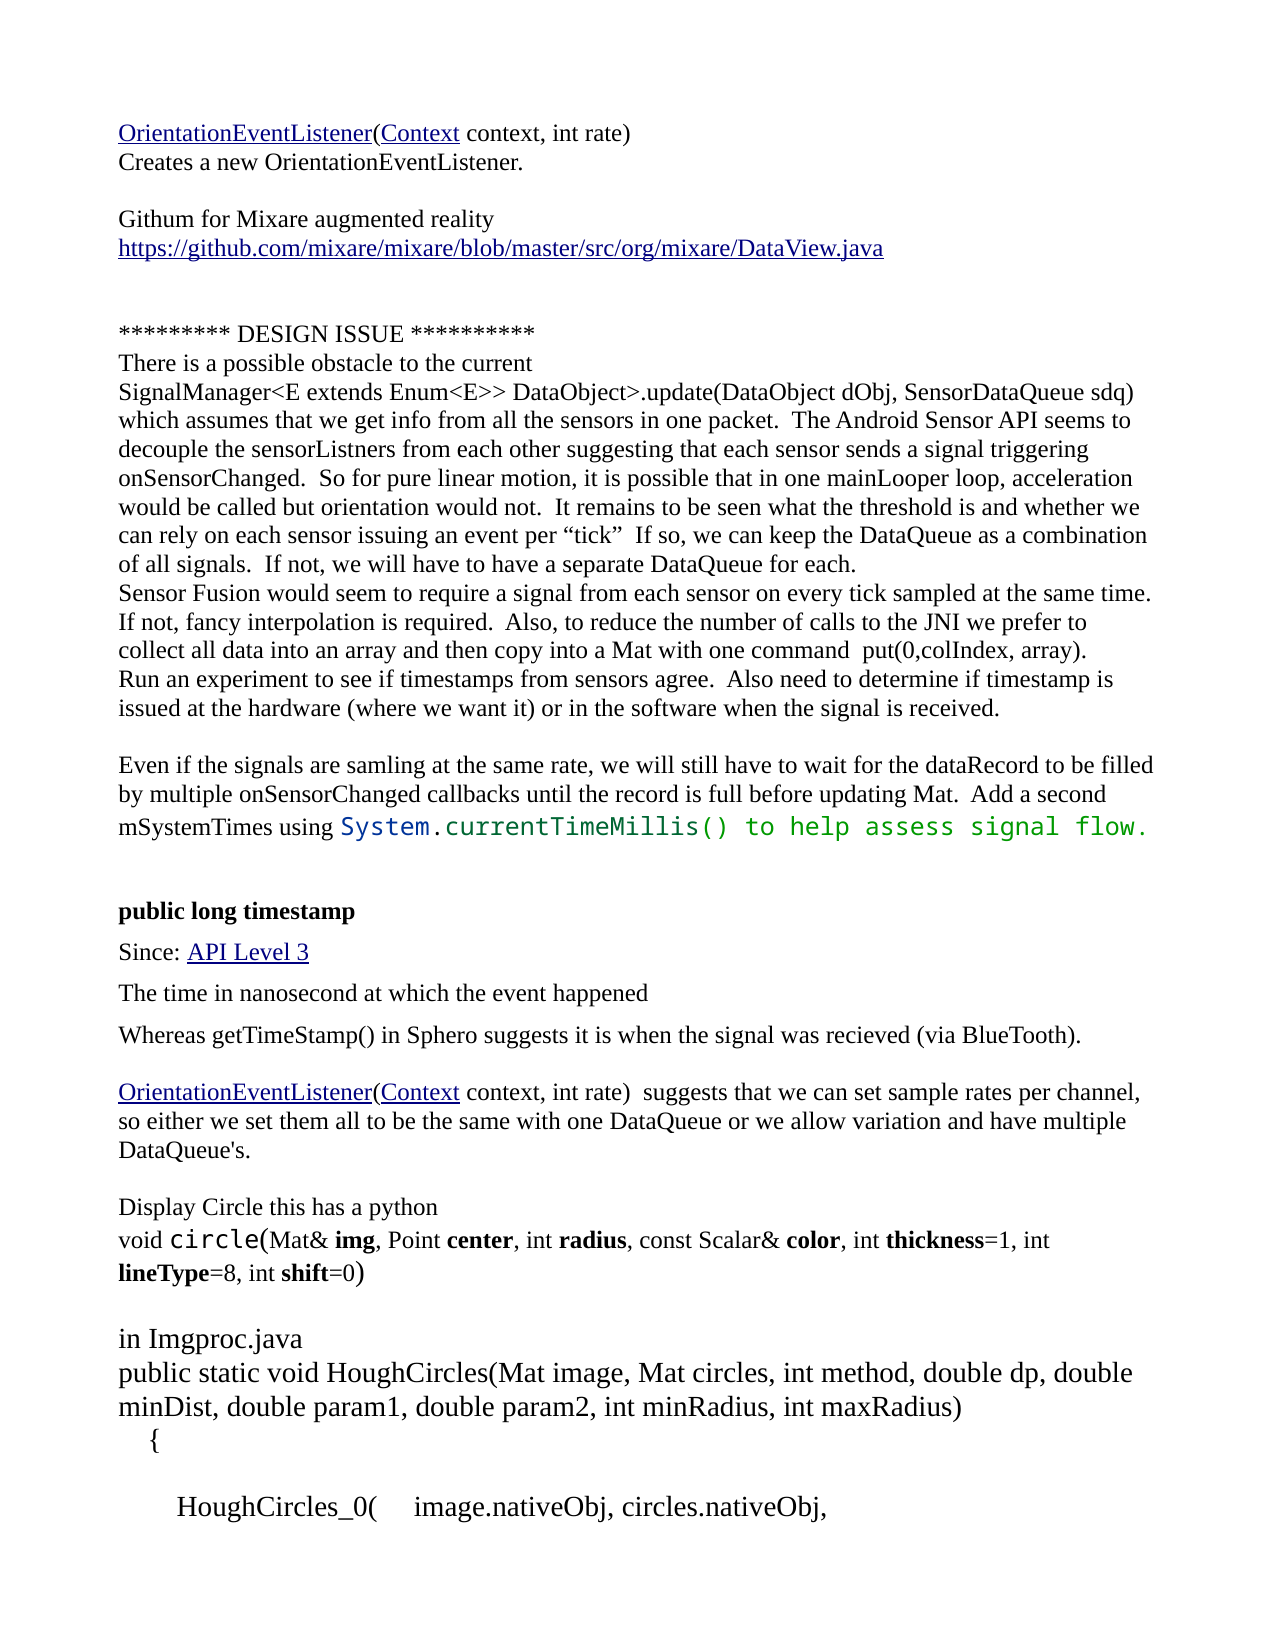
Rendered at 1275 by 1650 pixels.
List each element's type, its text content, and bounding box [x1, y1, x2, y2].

text Creates a new OrientationEventListener. [118, 147, 1157, 176]
text Run an experiment to see if timestamps from sensors agree. Also need to determine if timestamp is issued at the hardware (where we want it) or in the software when the signal is received. [118, 664, 1157, 722]
text which assumes that we get info from all the sensors in one packet. The Android Sensor API seems to decouple the sensorListners from each other suggesting that each sensor sends a signal triggering onSensorChanged. So for pure linear motion, it is possible that in one mainLooper loop, acceleration would be called but orientation would not. It remains to be seen what the threshold is and whether we can rely on each sensor issuing an event per “tick” If so, we can keep the DataQueue as a combination of all signals. If not, we will have to have a separate DataQueue for each. [118, 406, 1157, 578]
subtitle public long timestamp [118, 896, 1157, 925]
text The time in nanosecond at which the event happened [118, 978, 1157, 1007]
text Display Circle this has a python [118, 1192, 1157, 1221]
text HoughCircles_0( image.nativeObj, circles.nativeObj, [118, 1489, 1157, 1523]
text There is a possible obstacle to the current [118, 348, 1157, 377]
text Whereas getTimeStamp() in Sphero suggests it is when the signal was recieved (via BlueTooth). [118, 1020, 1157, 1048]
text ********* DESIGN ISSUE ********** [118, 319, 1157, 348]
text { [118, 1422, 1157, 1456]
text OrientationEventListener(Context context, int rate) [118, 118, 1157, 147]
text Sensor Fusion would seem to require a signal from each sensor on every tick sampled at the same time. If not, fancy interpolation is required. Also, to reduce the number of calls to the JNI we prefer to collect all data into an array and then copy into a Mat with one command put(0,colIndex, array). [118, 578, 1157, 664]
text in Imgproc.java [118, 1322, 1157, 1355]
text Since: API Level 3 [118, 937, 1157, 966]
text OrientationEventListener(Context context, int rate) suggests that we can set sample rates per channel, so either we set them all to be the same with one DataQueue or we allow variation and have multiple DataQueue's. [118, 1077, 1157, 1163]
text https://github.com/mixare/mixare/blob/master/src/org/mixare/DataView.java [118, 233, 1157, 262]
text Githum for Mixare augmented reality [118, 204, 1157, 233]
text SignalManager<E extends Enum<E>> DataObject>.update(DataObject dObj, SensorDataQueue sdq) [118, 377, 1157, 406]
text public static void HoughCircles(Mat image, Mat circles, int method, double dp, double minDist, double param1, double param2, int minRadius, int maxRadius) [118, 1355, 1157, 1422]
text void circle(Mat& img, Point center, int radius, const Scalar& color, int thickness=1, int lineType=8, int shift=0) [118, 1221, 1157, 1288]
text Even if the signals are samling at the same rate, we will still have to wait for the dataRecord to be filled by multiple onSensorChanged callbacks until the record is full before updating Mat. Add a second mSystemTimes using System.currentTimeMillis() to help assess signal flow. [118, 751, 1157, 842]
